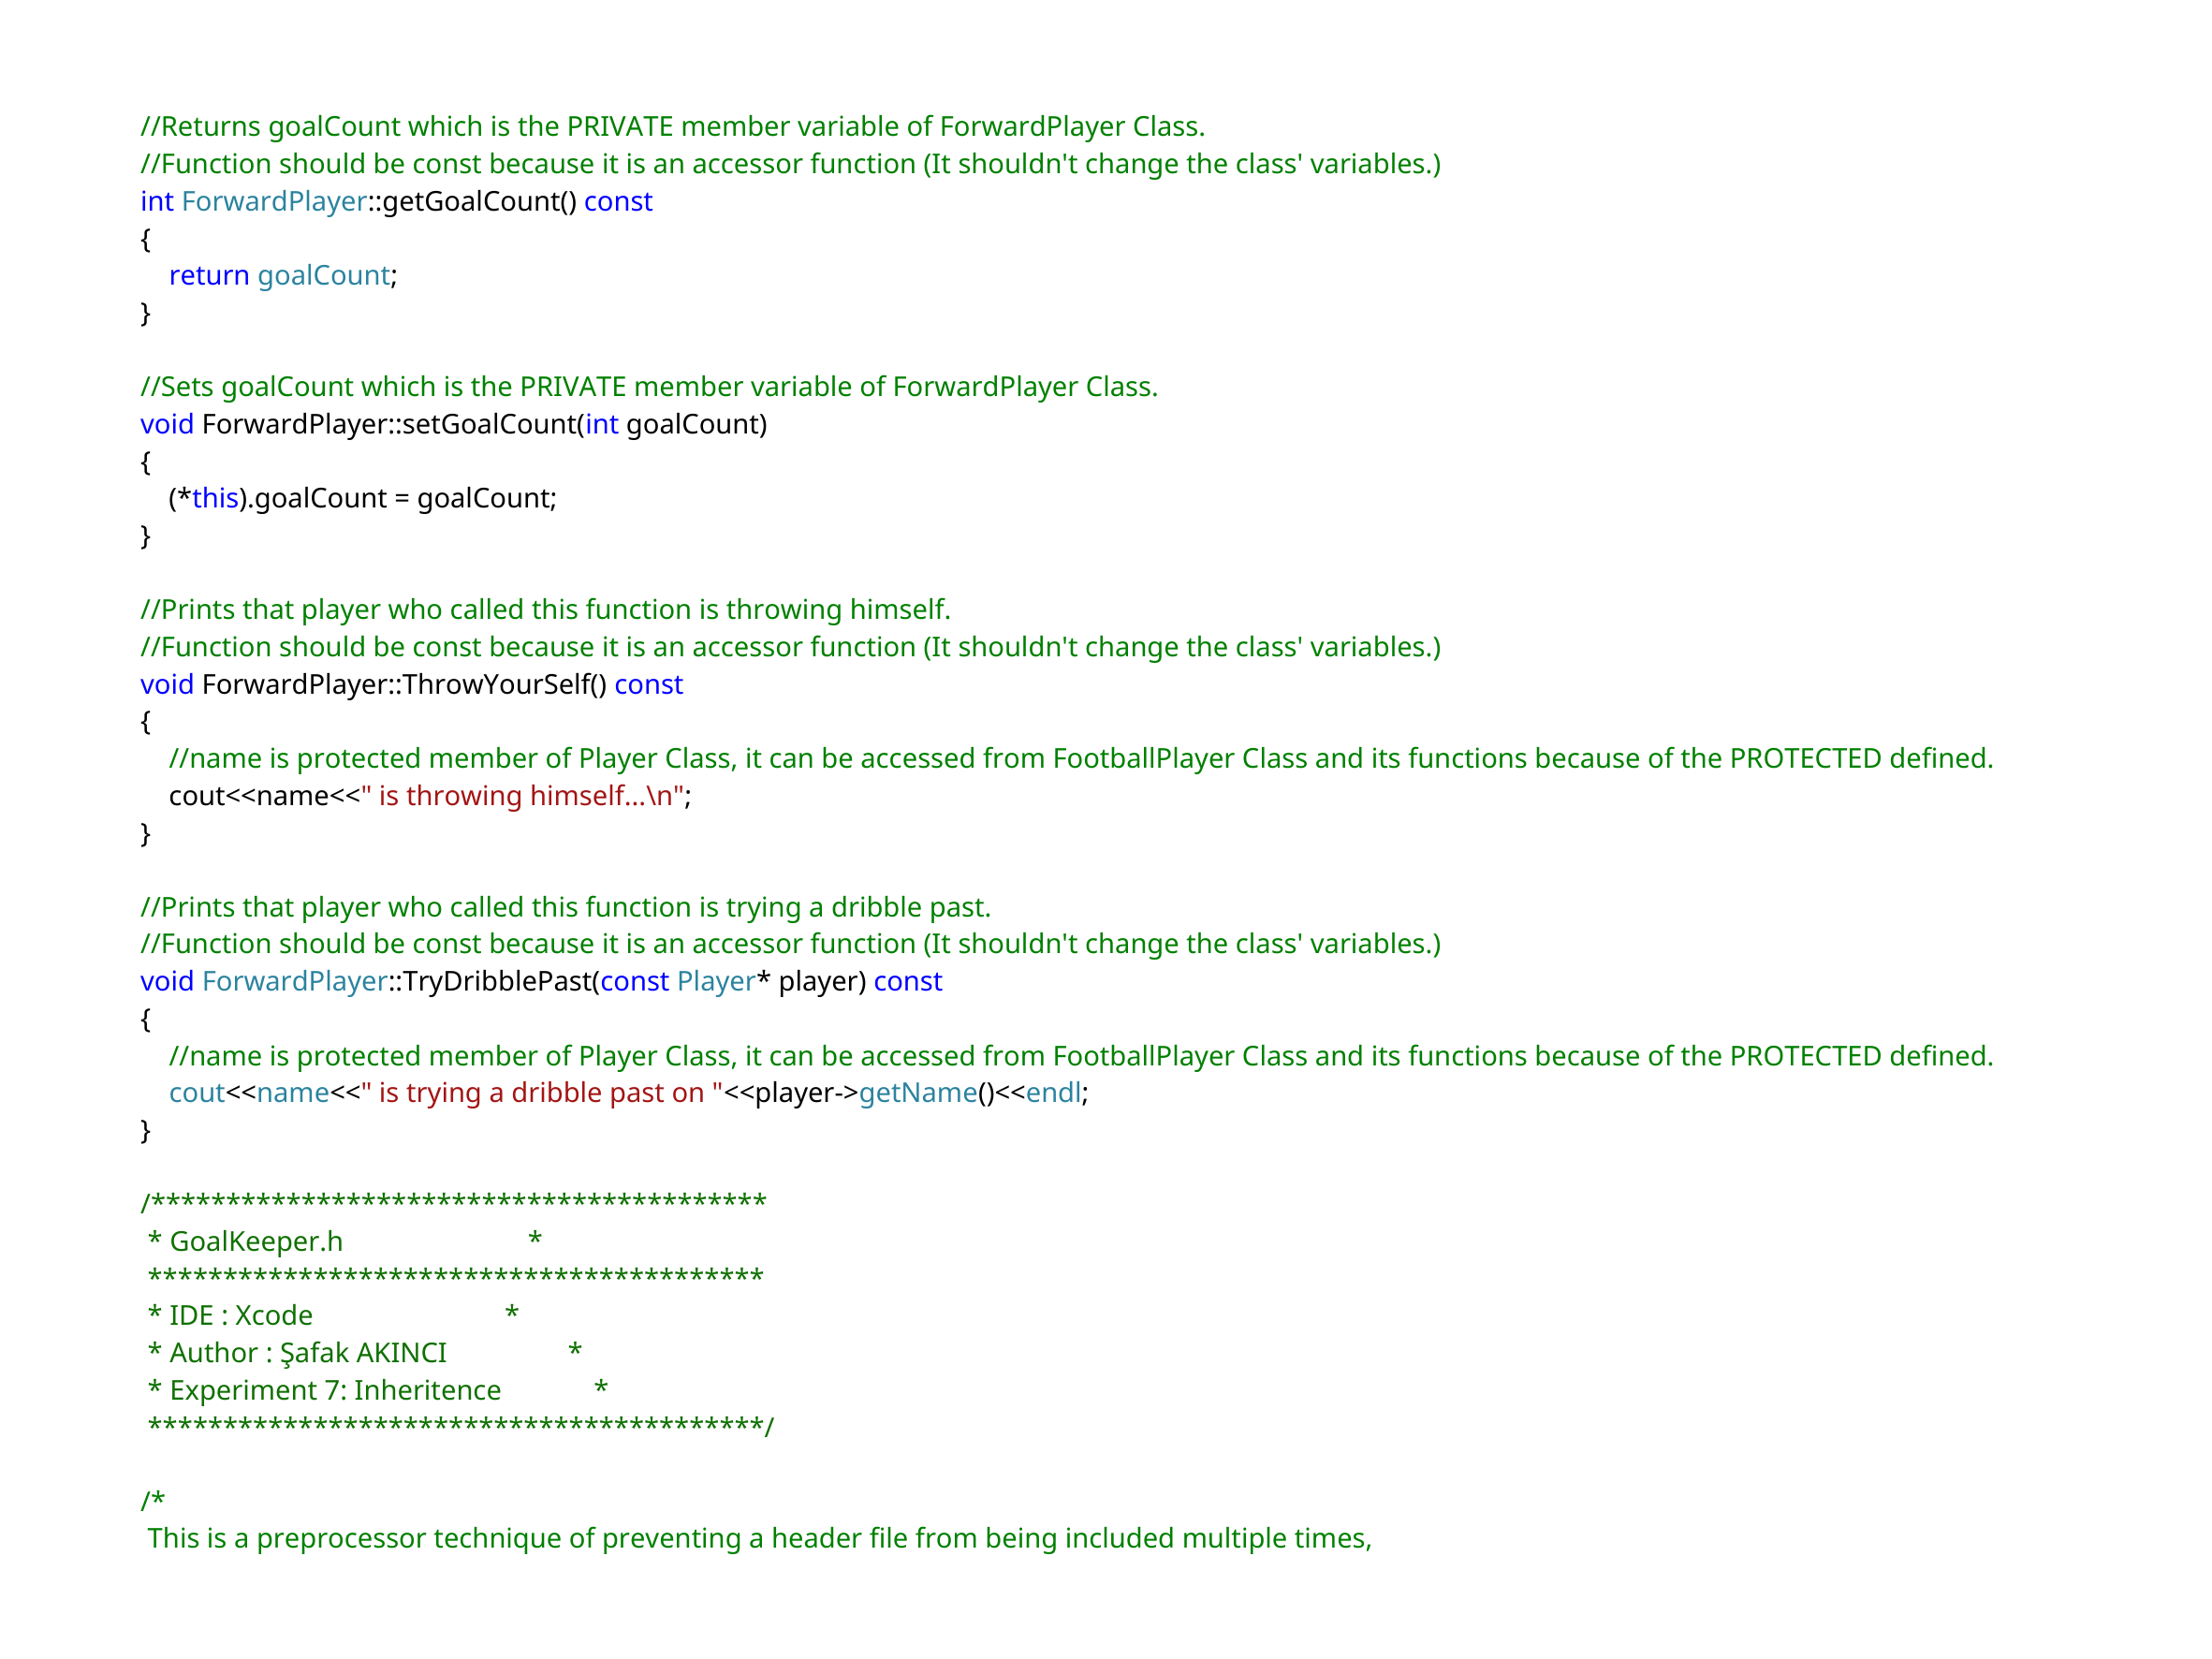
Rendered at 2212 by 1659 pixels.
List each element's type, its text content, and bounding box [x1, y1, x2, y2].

text /***************************************** [140, 1185, 2071, 1222]
text } [140, 814, 2071, 850]
text void ForwardPlayer::ThrowYourSelf() const [140, 665, 2071, 702]
text void ForwardPlayer::setGoalCount(int goalCount) [140, 404, 2071, 442]
text * GoalKeeper.h * [140, 1222, 2071, 1259]
text //Prints that player who called this function is trying a dribble past. [140, 888, 2071, 925]
text return goalCount; [140, 256, 2071, 293]
text } [140, 293, 2071, 330]
text int ForwardPlayer::getGoalCount() const [140, 182, 2071, 219]
text *****************************************/ [140, 1408, 2071, 1445]
text * IDE : Xcode * [140, 1297, 2071, 1333]
text * Experiment 7: Inheritence * [140, 1371, 2071, 1408]
text } [140, 516, 2071, 553]
text /* [140, 1482, 2071, 1520]
text //Function should be const because it is an accessor function (It shouldn't change the class' variables.) [140, 925, 2071, 962]
text //Function should be const because it is an accessor function (It shouldn't change the class' variables.) [140, 627, 2071, 665]
text //Returns goalCount which is the PRIVATE member variable of ForwardPlayer Class. [140, 108, 2071, 144]
text //name is protected member of Player Class, it can be accessed from FootballPlayer Class and its functions because of the PROTECTED defined. [140, 1036, 2071, 1074]
text (*this).goalCount = goalCount; [140, 479, 2071, 516]
text cout<<name<<" is trying a dribble past on "<<player->getName()<<endl; [140, 1074, 2071, 1110]
text { [140, 219, 2071, 256]
text { [140, 999, 2071, 1036]
text * Author : Şafak AKINCI * [140, 1333, 2071, 1371]
text { [140, 702, 2071, 739]
text //Sets goalCount which is the PRIVATE member variable of ForwardPlayer Class. [140, 367, 2071, 404]
text //name is protected member of Player Class, it can be accessed from FootballPlayer Class and its functions because of the PROTECTED defined. [140, 739, 2071, 776]
text //Prints that player who called this function is throwing himself. [140, 591, 2071, 627]
text } [140, 1110, 2071, 1148]
text ***************************************** [140, 1259, 2071, 1297]
text This is a preprocessor technique of preventing a header file from being included multiple times, [140, 1520, 2071, 1556]
text { [140, 442, 2071, 479]
text cout<<name<<" is throwing himself...\n"; [140, 776, 2071, 814]
text //Function should be const because it is an accessor function (It shouldn't change the class' variables.) [140, 144, 2071, 182]
text void ForwardPlayer::TryDribblePast(const Player* player) const [140, 962, 2071, 999]
